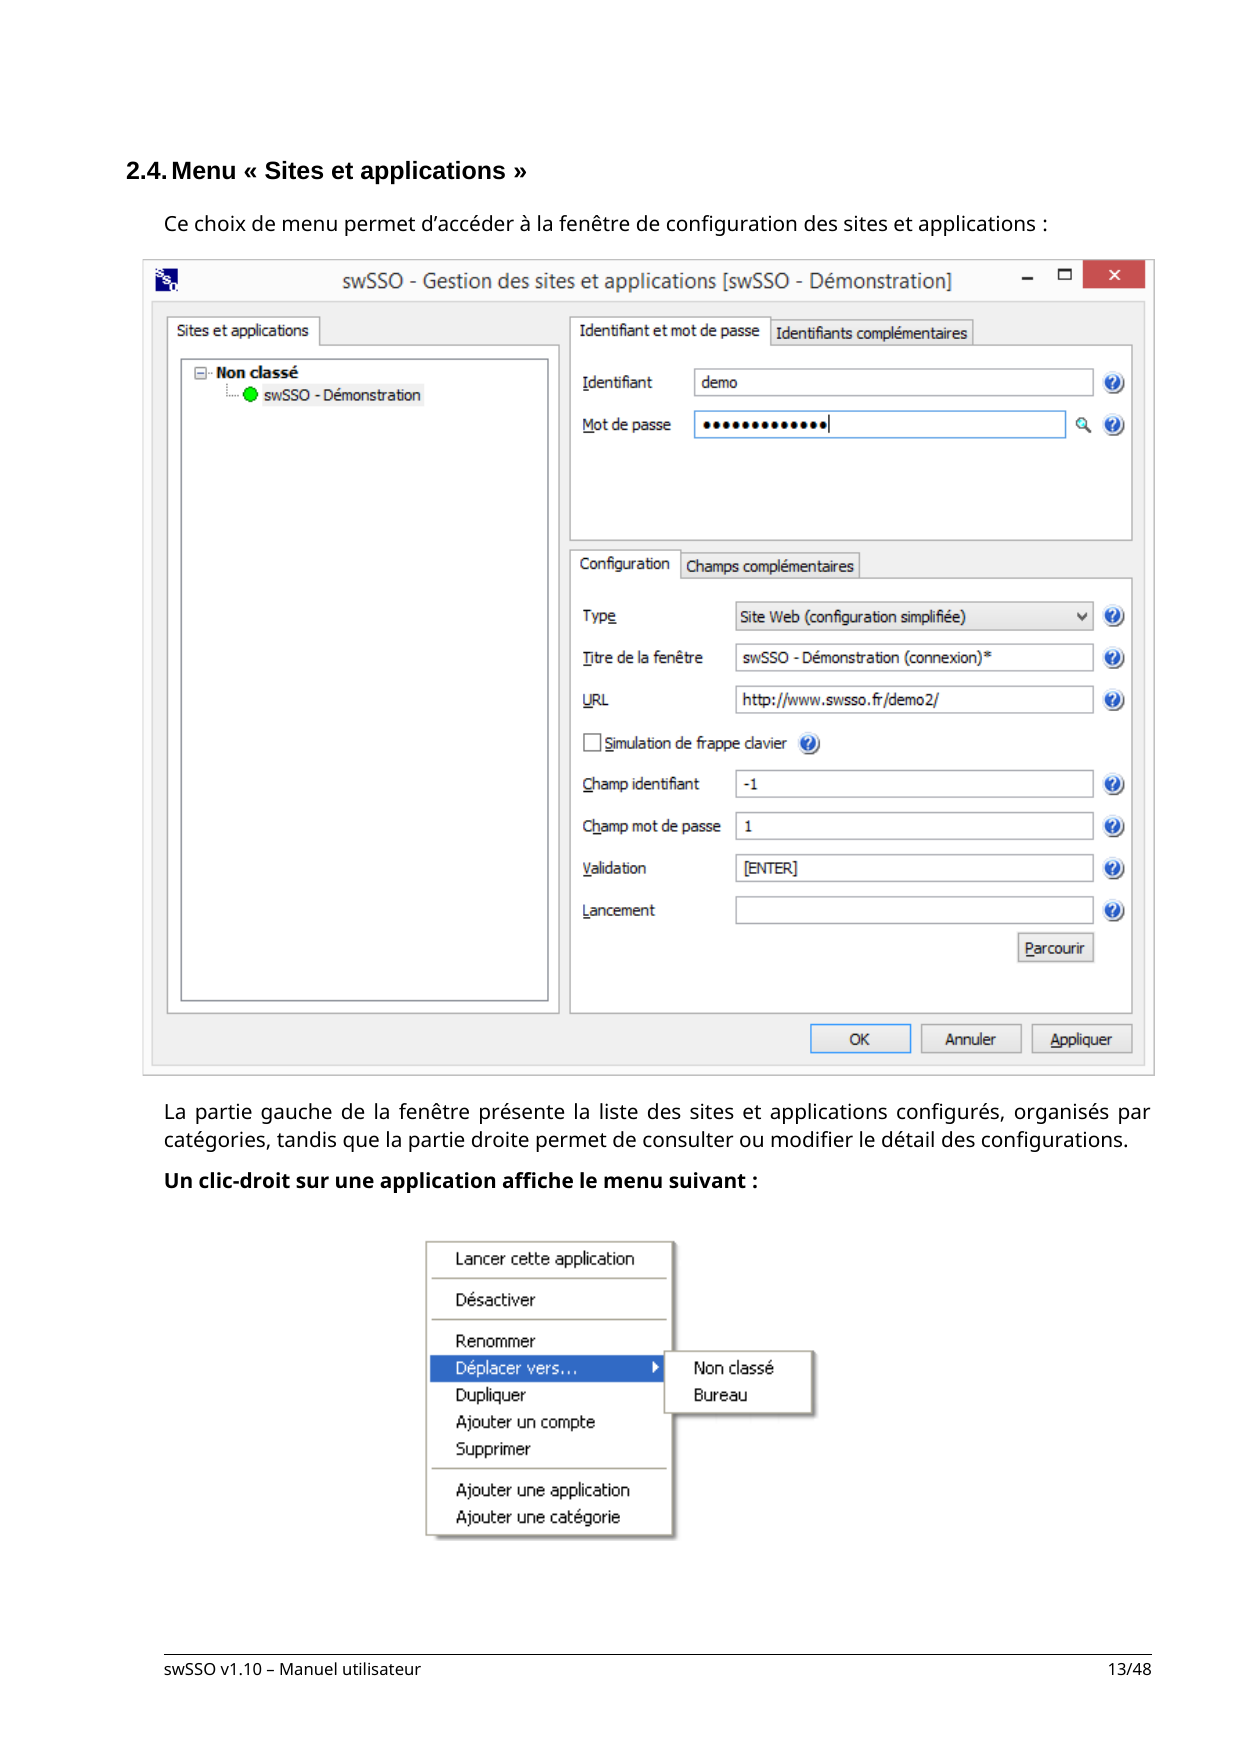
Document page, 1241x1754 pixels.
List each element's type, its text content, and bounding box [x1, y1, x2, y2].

text Ce choix de menu permet d’accéder à la fenêtre de configuration des sites et applications : [164, 209, 1152, 238]
text La partie gauche de la fenêtre présente la liste des sites et applications configurés, organisés par catégories, tandis que la partie droite permet de consulter ou modifier le détail des configurations. [164, 1097, 1152, 1154]
picture [142, 259, 1155, 1076]
text Un clic-droit sur une application affiche le menu suivant : [164, 1167, 1152, 1195]
subtitle Menu « Sites et applications » [126, 156, 1152, 184]
